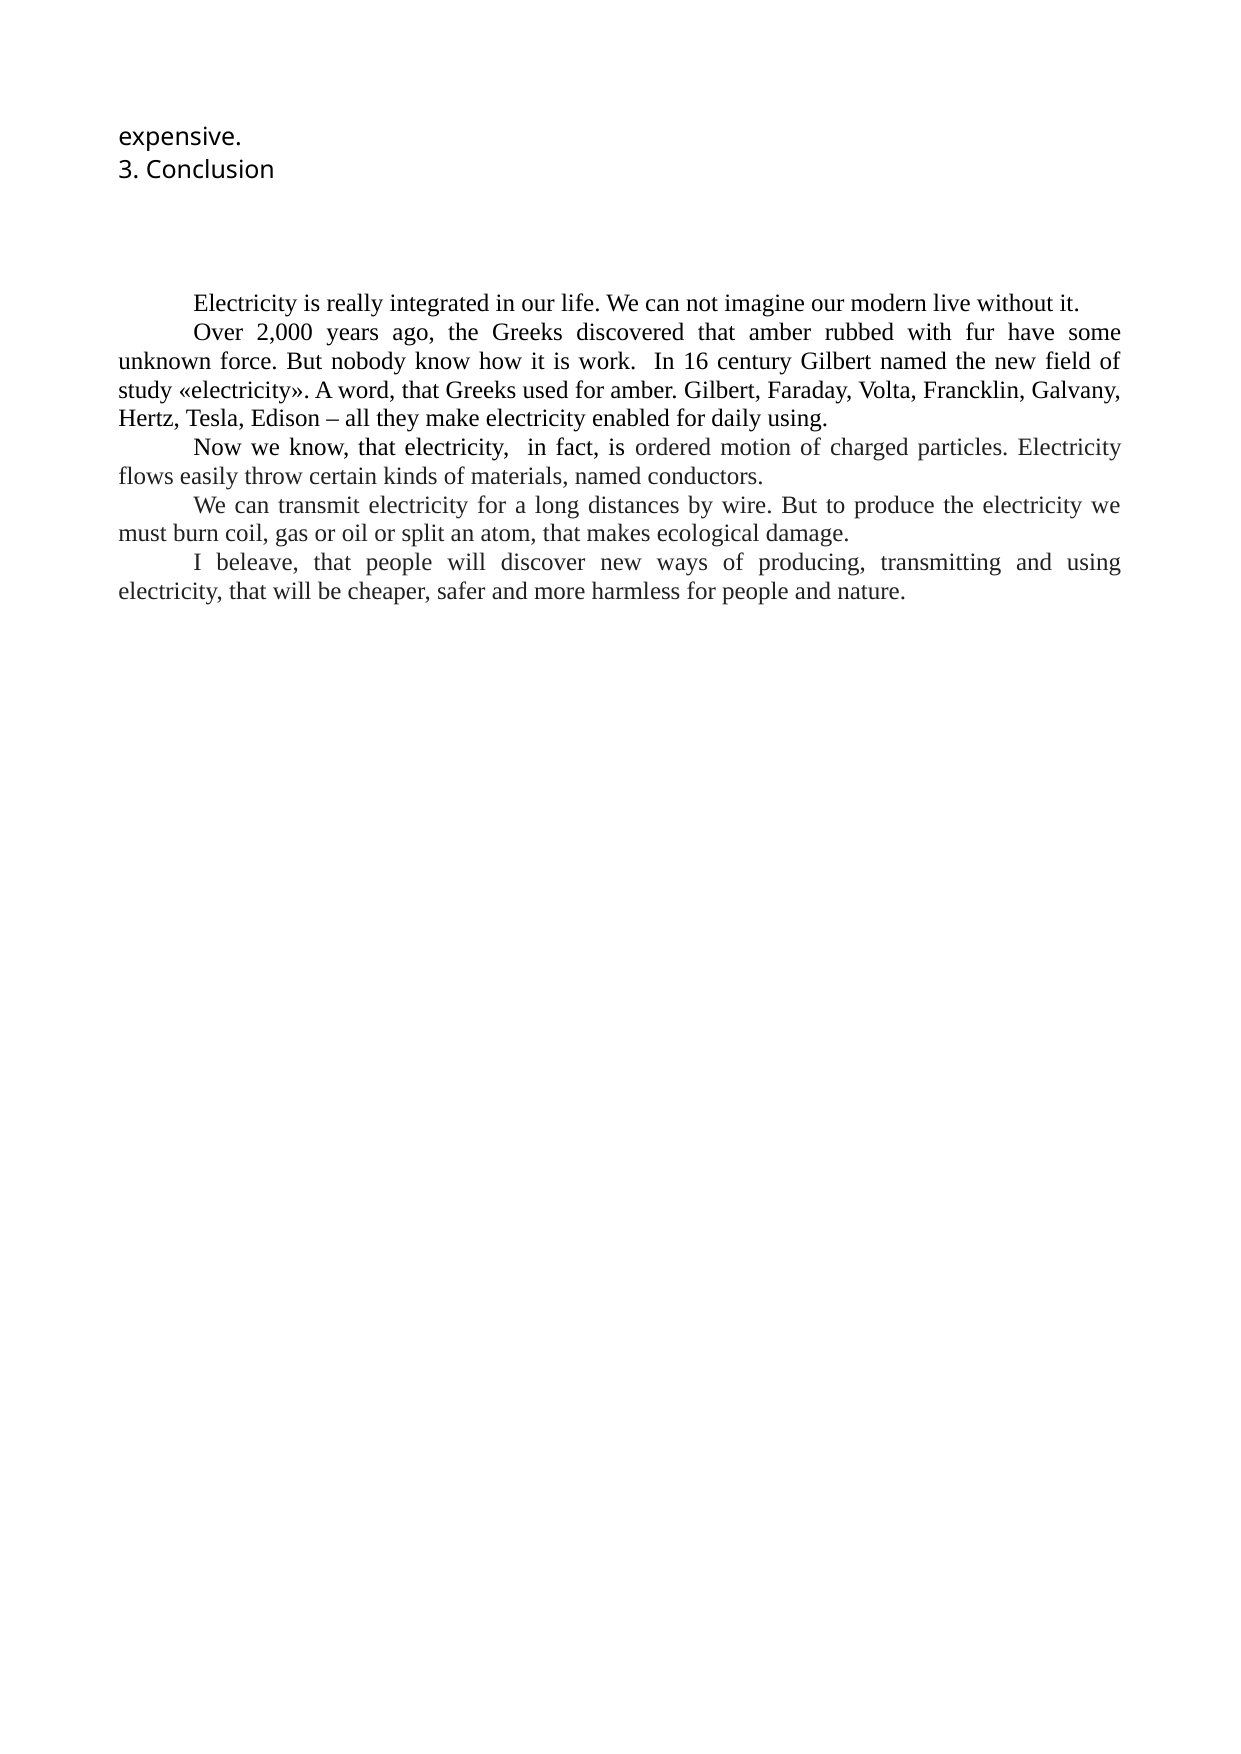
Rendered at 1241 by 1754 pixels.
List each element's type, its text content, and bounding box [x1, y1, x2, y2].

text expensive. 3. Conclusion [118, 118, 1122, 186]
text We can transmit electricity for a long distances by wire. But to produce the electricity we must burn coil, gas or oil or split an atom, that makes ecological damage. [118, 490, 1122, 547]
text Now we know, that electricity, in fact, is ordered motion of charged particles. Electricity flows easily throw certain kinds of materials, named conductors. [118, 432, 1122, 490]
text Over 2,000 years ago, the Greeks discovered that amber rubbed with fur have some unknown force. But nobody know how it is work. In 16 century Gilbert named the new field of study «electricity». A word, that Greeks used for amber. Gilbert, Faraday, Volta, Francklin, Galvany, Hertz, Tesla, Edison – all they make electricity enabled for daily using. [118, 317, 1122, 432]
text Electricity is really integrated in our life. We can not imagine our modern live without it. [118, 288, 1122, 317]
text I beleave, that people will discover new ways of producing, transmitting and using electricity, that will be cheaper, safer and more harmless for people and nature. [118, 547, 1122, 605]
